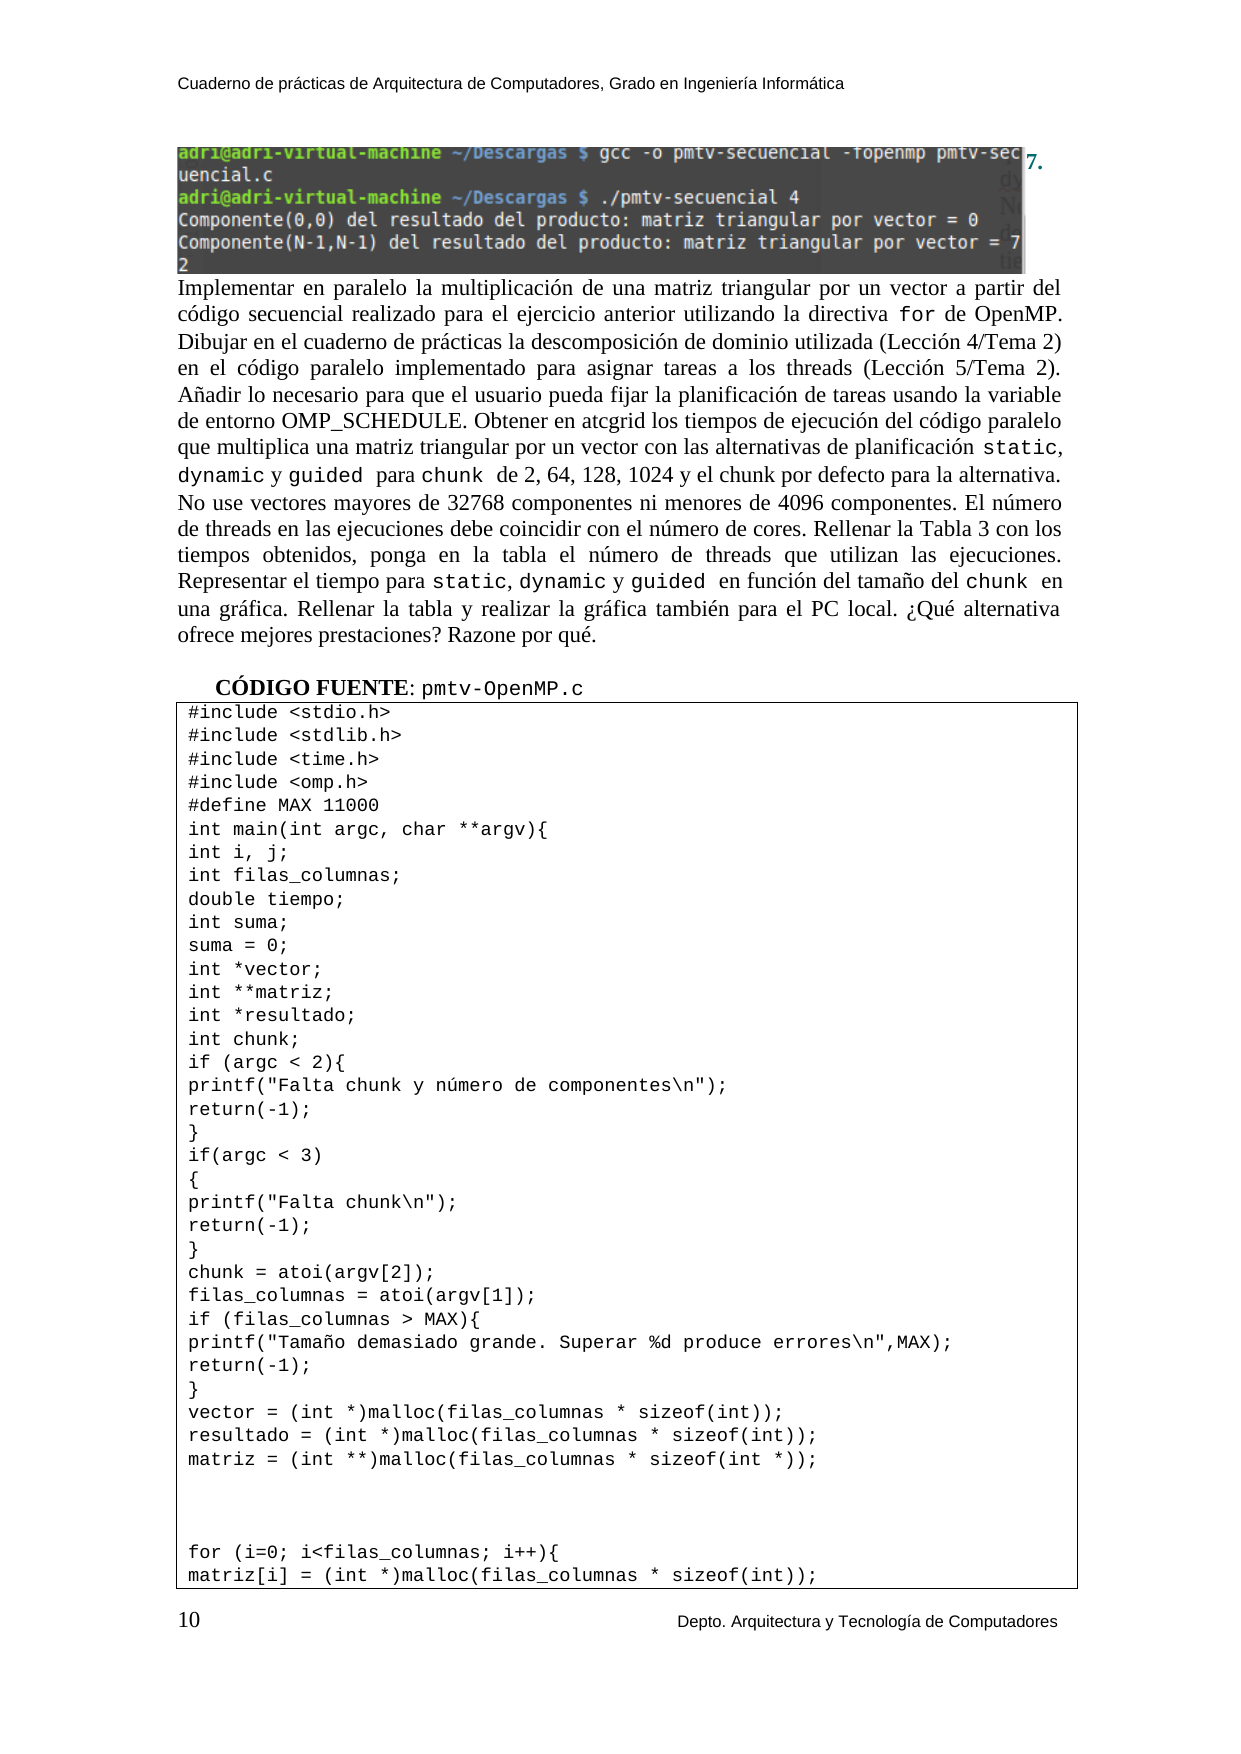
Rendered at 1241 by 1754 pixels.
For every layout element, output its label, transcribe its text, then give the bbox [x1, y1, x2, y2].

picture [177, 147, 1026, 274]
table_header #include <stdio.h> #include <stdlib.h> #include <time.h> #include <omp.h> #define MAX 11000 int main(int argc, char **argv){ int i, j; int filas_columnas; double tiempo; int suma; suma = 0; int *vector; int **matriz; int *resultado; int chunk; if (argc < 2){ printf("Falta chunk y número de componentes\n"); return(-1); } if(argc < 3) { printf("Falta chunk\n"); return(-1); } chunk = atoi(argv[2]); filas_columnas = atoi(argv[1]); if (filas_columnas > MAX){ printf("Tamaño demasiado grande. Superar %d produce errores\n",MAX); return(-1); } vector = (int *)malloc(filas_columnas * sizeof(int)); resultado = (int *)malloc(filas_columnas * sizeof(int)); matriz = (int **)malloc(filas_columnas * sizeof(int *)); for (i=0; i<filas_columnas; i++){ matriz[i] = (int *)malloc(filas_columnas * sizeof(int)); [177, 703, 1077, 1587]
text CÓDIGO FUENTE: pmtv-OpenMP.c [215, 674, 1063, 702]
list 7. Implementar en paralelo la multiplicación de una matriz triangular por un vector a partir del código secuencial realizado para el ejercicio anterior utilizando la directiva for de OpenMP. Dibujar en el cuaderno de prácticas la descomposición de dominio utilizada (Lección 4/Tema 2) en el código paralelo implementado para asignar tareas a los threads (Lección 5/Tema 2). Añadir lo necesario para que el usuario pueda fijar la planificación de tareas usando la variable de entorno OMP_SCHEDULE. Obtener en atcgrid los tiempos de ejecución del código paralelo que multiplica una matriz triangular por un vector con las alternativas de planificación static, dynamic y guided para chunk de 2, 64, 128, 1024 y el chunk por defecto para la alternativa. No use vectores mayores de 32768 componentes ni menores de 4096 componentes. El número de threads en las ejecuciones debe coincidir con el número de cores. Rellenar la Tabla 3 con los tiempos obtenidos, ponga en la tabla el número de threads que utilizan las ejecuciones. Representar el tiempo para static, dynamic y guided en función del tamaño del chunk en una gráfica. Rellenar la tabla y realizar la gráfica también para el PC local. ¿Qué alternativa ofrece mejores prestaciones? Razone por qué. [177, 148, 1063, 648]
